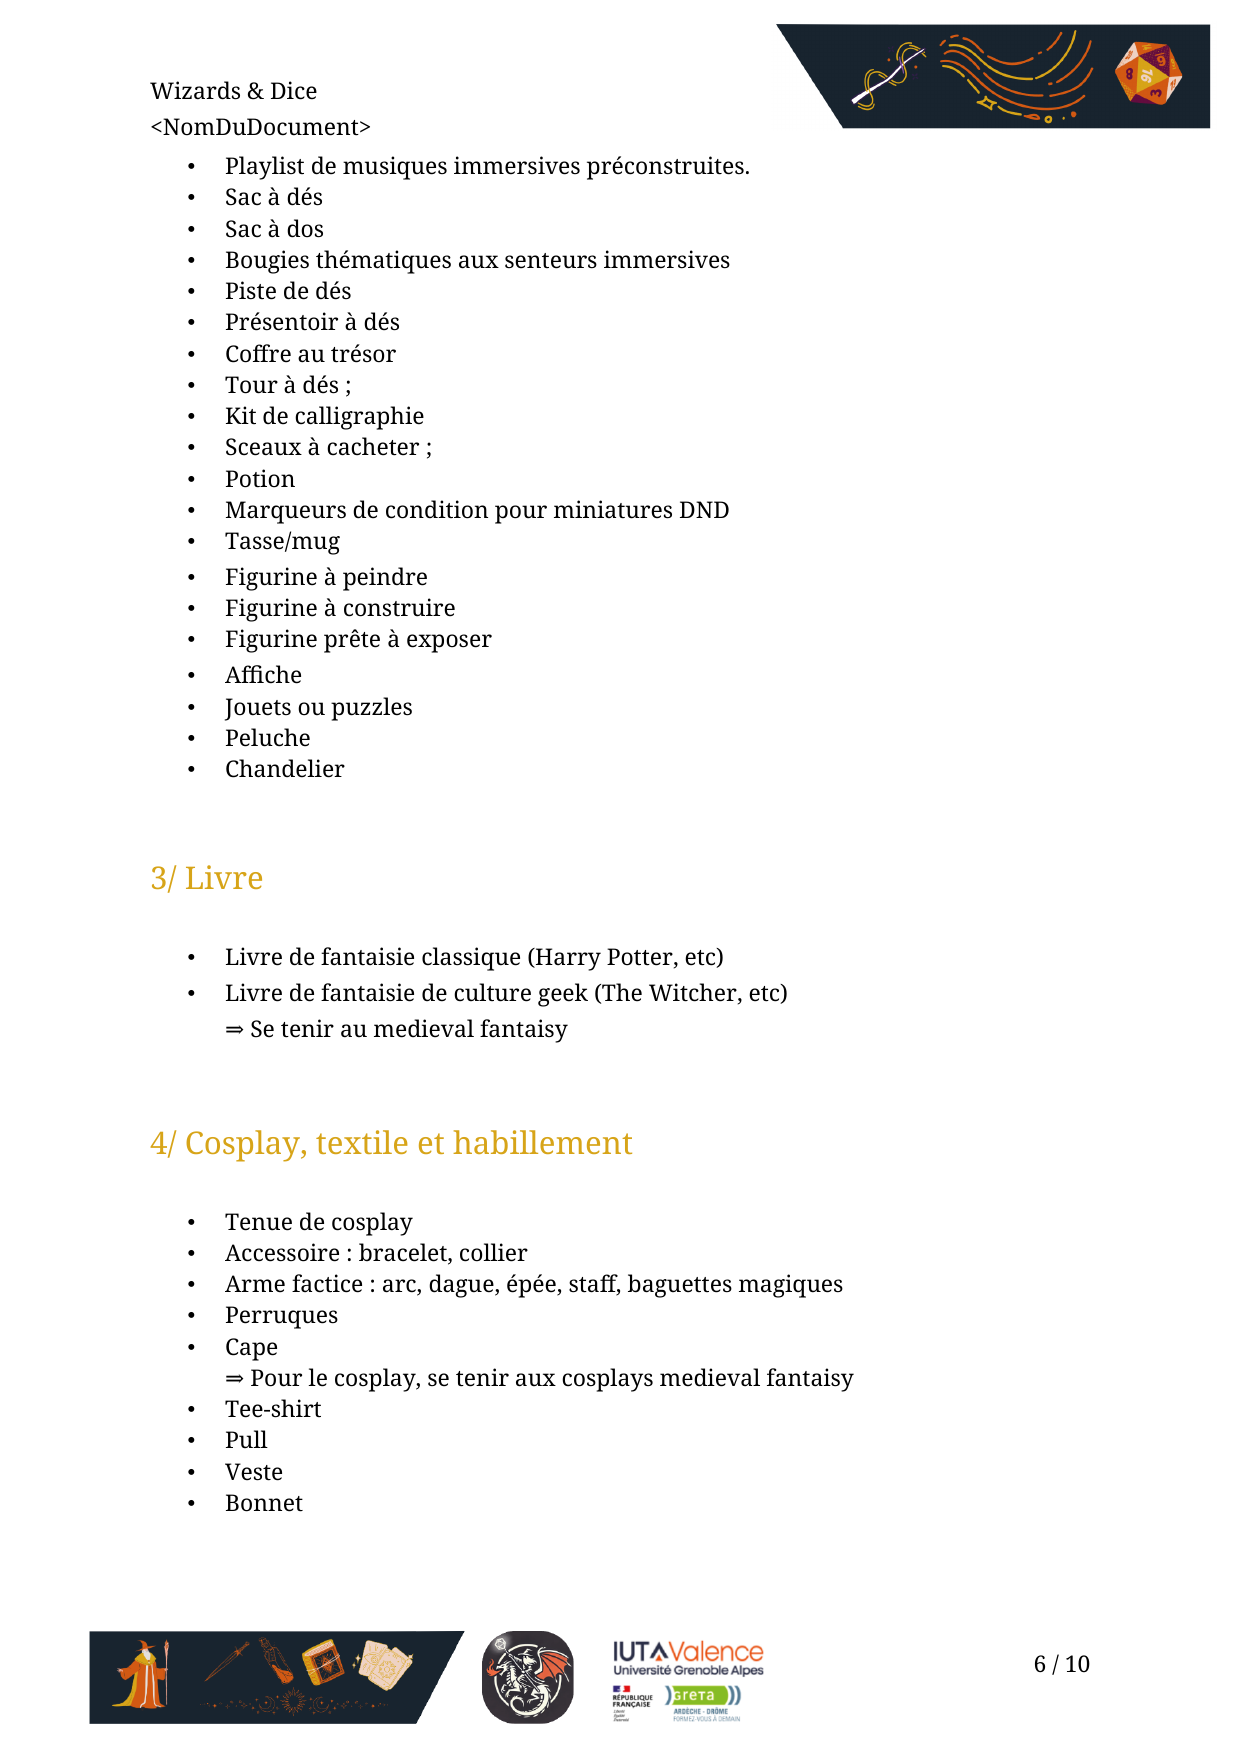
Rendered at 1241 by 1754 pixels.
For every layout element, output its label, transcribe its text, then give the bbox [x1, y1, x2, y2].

list Kit de calligraphie [187, 400, 1090, 431]
list Accessoire : bracelet, collier [187, 1237, 1090, 1268]
list ⇒ Pour le cosplay, se tenir aux cosplays medieval fantaisy [187, 1362, 1090, 1393]
list Tour à dés ; [187, 369, 1090, 400]
list Bonnet [187, 1487, 1090, 1518]
list Arme factice : arc, dague, épée, staff, baguettes magiques [187, 1268, 1090, 1299]
list Sac à dés [187, 181, 1090, 212]
list Cape [187, 1331, 1090, 1362]
list Marqueurs de condition pour miniatures DND [187, 494, 1090, 525]
list Peluche [187, 722, 1090, 753]
list Perruques [187, 1299, 1090, 1331]
list Coffre au trésor [187, 337, 1090, 369]
list Playlist de musiques immersives préconstruites. [187, 150, 1090, 181]
list Tasse/mug [187, 525, 1090, 556]
subtitle Livre [150, 856, 1090, 899]
list Tenue de cosplay [187, 1206, 1090, 1237]
list Sceaux à cacheter ; [187, 431, 1090, 462]
list Figurine à construire [187, 592, 1090, 623]
list Sac à dos [187, 212, 1090, 244]
list Veste [187, 1456, 1090, 1487]
list Jouets ou puzzles [187, 691, 1090, 722]
list Chandelier [187, 753, 1090, 784]
list Tee-shirt [187, 1393, 1090, 1424]
list Présentoir à dés [187, 306, 1090, 337]
list Figurine prête à exposer [187, 623, 1090, 655]
list Pull [187, 1424, 1090, 1456]
subtitle Cosplay, textile et habillement [150, 1121, 1090, 1163]
list Figurine à peindre [187, 561, 1090, 592]
list Bougies thématiques aux senteurs immersives [187, 244, 1090, 275]
picture [81, 1620, 788, 1733]
picture [771, 21, 1218, 131]
list Potion [187, 462, 1090, 494]
list ⇒ Se tenir au medieval fantaisy [187, 1013, 1090, 1044]
list Affiche [187, 659, 1090, 691]
list Livre de fantaisie de culture geek (The Witcher, etc) [187, 977, 1090, 1008]
list Piste de dés [187, 275, 1090, 306]
list Livre de fantaisie classique (Harry Potter, etc) [187, 941, 1090, 972]
